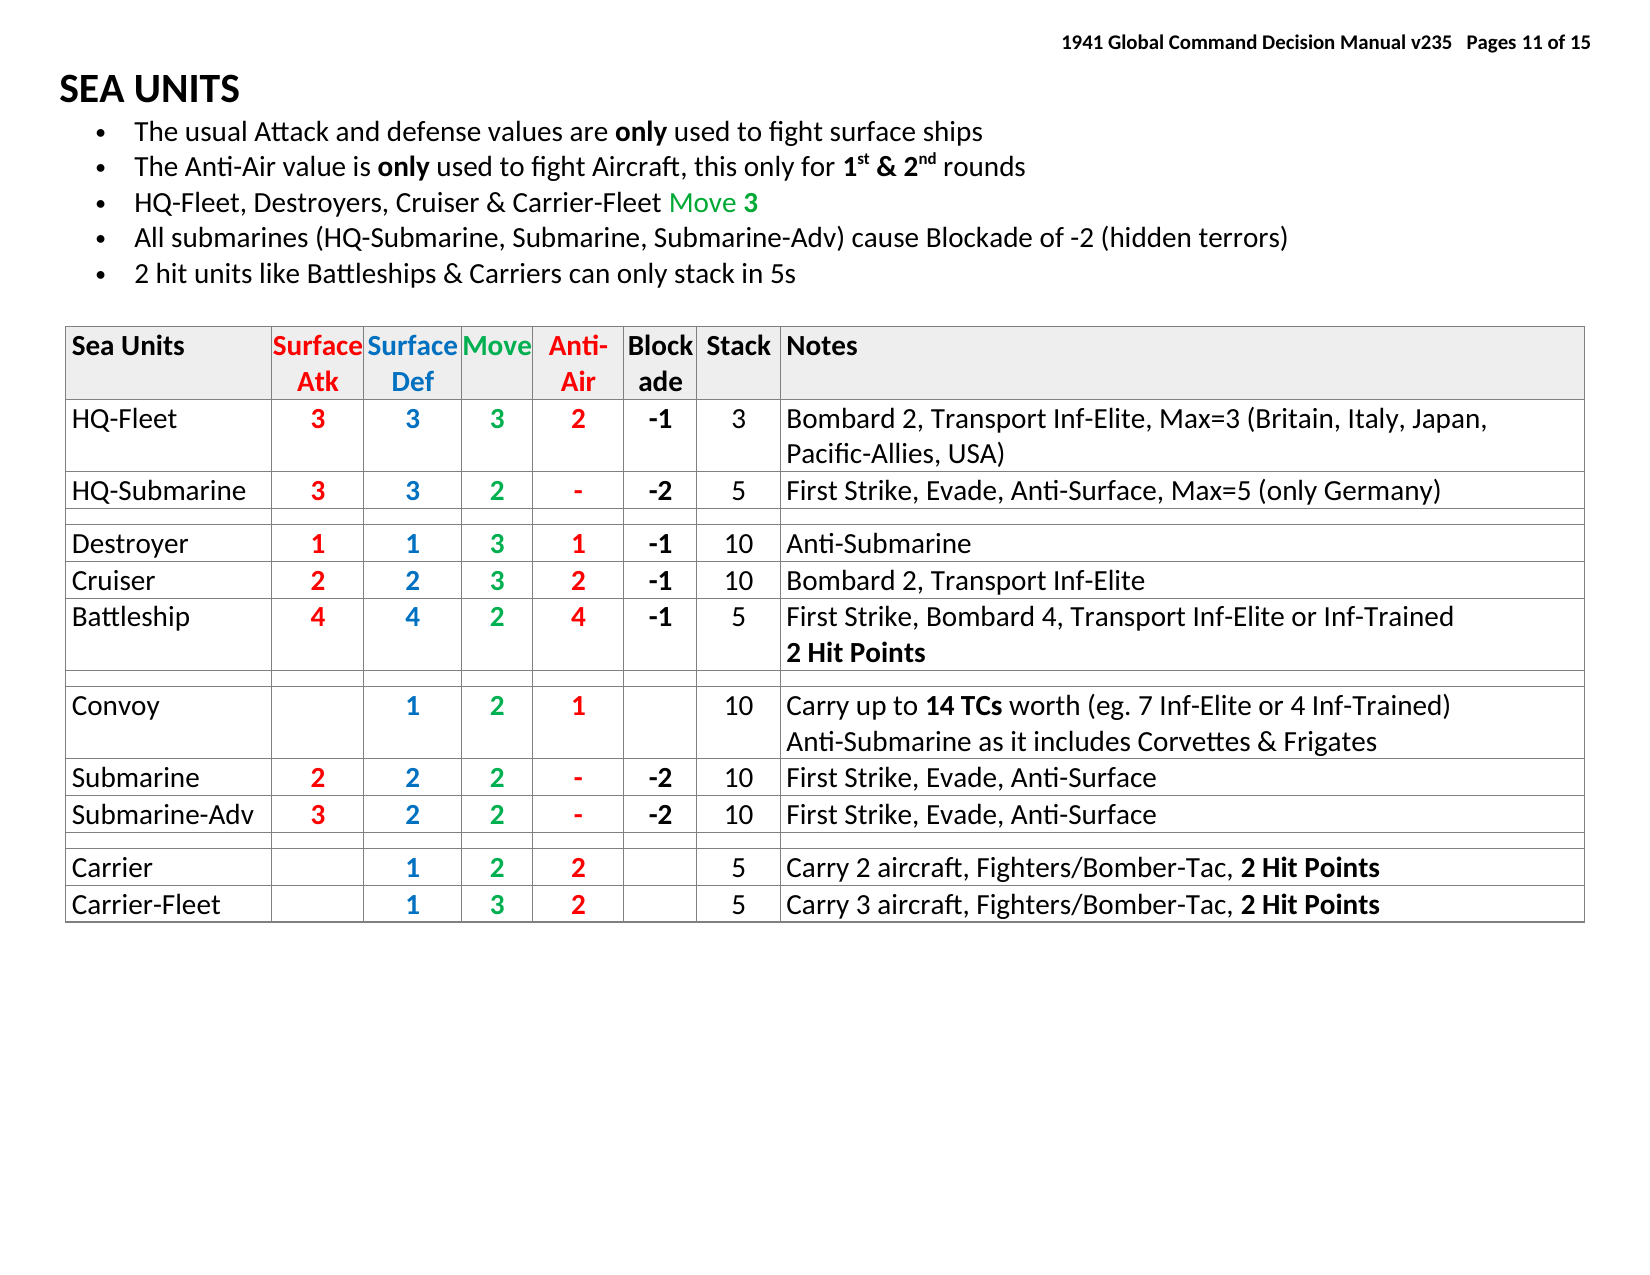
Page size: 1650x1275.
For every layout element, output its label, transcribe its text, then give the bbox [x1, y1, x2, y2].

table_cell 10 [697, 687, 780, 758]
table_cell 10 [697, 759, 780, 795]
list The usual Attack and defense values are only used to fight surface ships [97, 113, 1591, 148]
table_cell - [533, 759, 623, 795]
table_cell Carry 2 aircraft, Fighters/Bomber-Tac, 2 Hit Points [781, 849, 1584, 885]
list HQ-Fleet, Destroyers, Cruiser & Carrier-Fleet Move 3 [97, 184, 1591, 219]
table_cell [66, 671, 271, 686]
table_cell First Strike, Bombard 4, Transport Inf-Elite or Inf-Trained 2 Hit Points [781, 599, 1584, 670]
table_cell 5 [697, 472, 780, 508]
table_cell [272, 509, 363, 524]
table_cell [66, 833, 271, 848]
table_cell 5 [697, 886, 780, 921]
table_cell Submarine [66, 759, 271, 795]
table_header Block ade [624, 327, 696, 399]
table_cell -1 [624, 400, 696, 471]
table_cell HQ-Fleet [66, 400, 271, 471]
table_cell [624, 671, 696, 686]
table_cell [533, 833, 623, 848]
table_cell [697, 509, 780, 524]
table_cell 4 [272, 599, 363, 670]
table_cell 2 [364, 562, 461, 597]
table_cell 2 [272, 562, 363, 597]
table_cell [272, 671, 363, 686]
table_cell 5 [697, 599, 780, 670]
table_cell First Strike, Evade, Anti-Surface [781, 796, 1584, 832]
table_cell 2 [462, 796, 532, 832]
table_cell [462, 509, 532, 524]
table_cell [697, 671, 780, 686]
table_cell 5 [697, 849, 780, 885]
table_cell Carrier-Fleet [66, 886, 271, 921]
table_cell [462, 671, 532, 686]
table_cell [272, 833, 363, 848]
table_cell 2 [533, 400, 623, 471]
table_cell -2 [624, 796, 696, 832]
table_cell [533, 671, 623, 686]
table_cell Convoy [66, 687, 271, 758]
table_cell 2 [533, 886, 623, 921]
list All submarines (HQ-Submarine, Submarine, Submarine-Adv) cause Blockade of -2 (hidden terrors) [97, 219, 1591, 255]
table_cell 3 [462, 525, 532, 561]
table_cell - [533, 796, 623, 832]
table_cell 3 [462, 400, 532, 471]
table_cell [781, 509, 1584, 524]
table_header Anti-Air [533, 327, 623, 399]
table_cell 2 [462, 599, 532, 670]
table_cell 1 [364, 849, 461, 885]
list The Anti-Air value is only used to fight Aircraft, this only for 1st & 2nd rounds [97, 148, 1591, 184]
table_cell [624, 509, 696, 524]
table_cell [624, 687, 696, 758]
table_cell First Strike, Evade, Anti-Surface, Max=5 (only Germany) [781, 472, 1584, 508]
table_cell [272, 849, 363, 885]
table_cell 2 [462, 759, 532, 795]
table_cell 3 [364, 472, 461, 508]
table_cell Battleship [66, 599, 271, 670]
table_cell Destroyer [66, 525, 271, 561]
table_header Sea Units [66, 327, 271, 399]
table_cell 2 [533, 562, 623, 597]
table_cell 3 [364, 400, 461, 471]
table_cell 2 [364, 759, 461, 795]
table_cell [66, 509, 271, 524]
table_cell 3 [272, 796, 363, 832]
table_cell 2 [462, 472, 532, 508]
table_cell First Strike, Evade, Anti-Surface [781, 759, 1584, 795]
table_cell 1 [364, 525, 461, 561]
table_cell [781, 671, 1584, 686]
table_cell 1 [364, 687, 461, 758]
table_cell 2 [462, 687, 532, 758]
table_cell 2 [533, 849, 623, 885]
table_cell 3 [272, 400, 363, 471]
table_cell Bombard 2, Transport Inf-Elite [781, 562, 1584, 597]
table_cell [624, 849, 696, 885]
table_cell [781, 833, 1584, 848]
table_cell 10 [697, 562, 780, 597]
table_cell 1 [364, 886, 461, 921]
table_header Surface Atk [272, 327, 363, 399]
table_cell -1 [624, 562, 696, 597]
table_cell Carry 3 aircraft, Fighters/Bomber-Tac, 2 Hit Points [781, 886, 1584, 921]
table_cell 10 [697, 796, 780, 832]
table_cell Anti-Submarine [781, 525, 1584, 561]
table_cell -2 [624, 472, 696, 508]
table_header Move [462, 327, 532, 399]
text SEA UNITS [59, 62, 1591, 113]
table_cell 2 [272, 759, 363, 795]
table_cell [624, 833, 696, 848]
table_cell 2 [462, 849, 532, 885]
table_cell 3 [697, 400, 780, 471]
table_cell [272, 886, 363, 921]
list 2 hit units like Battleships & Carriers can only stack in 5s [97, 255, 1591, 291]
table_cell [462, 833, 532, 848]
table_header Stack [697, 327, 780, 399]
table_cell 10 [697, 525, 780, 561]
table_cell 3 [462, 886, 532, 921]
table_header Surface Def [364, 327, 461, 399]
table_cell 3 [272, 472, 363, 508]
table_cell Cruiser [66, 562, 271, 597]
table_cell -1 [624, 525, 696, 561]
table_cell 1 [533, 687, 623, 758]
table_cell [364, 671, 461, 686]
table_cell 4 [364, 599, 461, 670]
table_cell 1 [272, 525, 363, 561]
table_cell [624, 886, 696, 921]
table_cell 3 [462, 562, 532, 597]
table_cell 4 [533, 599, 623, 670]
table_cell Submarine-Adv [66, 796, 271, 832]
table_cell Bombard 2, Transport Inf-Elite, Max=3 (Britain, Italy, Japan, Pacific-Allies, USA) [781, 400, 1584, 471]
table_cell [272, 687, 363, 758]
table_cell -2 [624, 759, 696, 795]
table_cell HQ-Submarine [66, 472, 271, 508]
table_cell Carry up to 14 TCs worth (eg. 7 Inf-Elite or 4 Inf-Trained) Anti-Submarine as it includes Corvettes & Frigates [781, 687, 1584, 758]
table_cell [364, 509, 461, 524]
table_cell 2 [364, 796, 461, 832]
table_header Notes [781, 327, 1584, 399]
table_cell [533, 509, 623, 524]
table_cell -1 [624, 599, 696, 670]
table_cell [697, 833, 780, 848]
table_cell - [533, 472, 623, 508]
table_cell Carrier [66, 849, 271, 885]
table_cell [364, 833, 461, 848]
table_cell 1 [533, 525, 623, 561]
